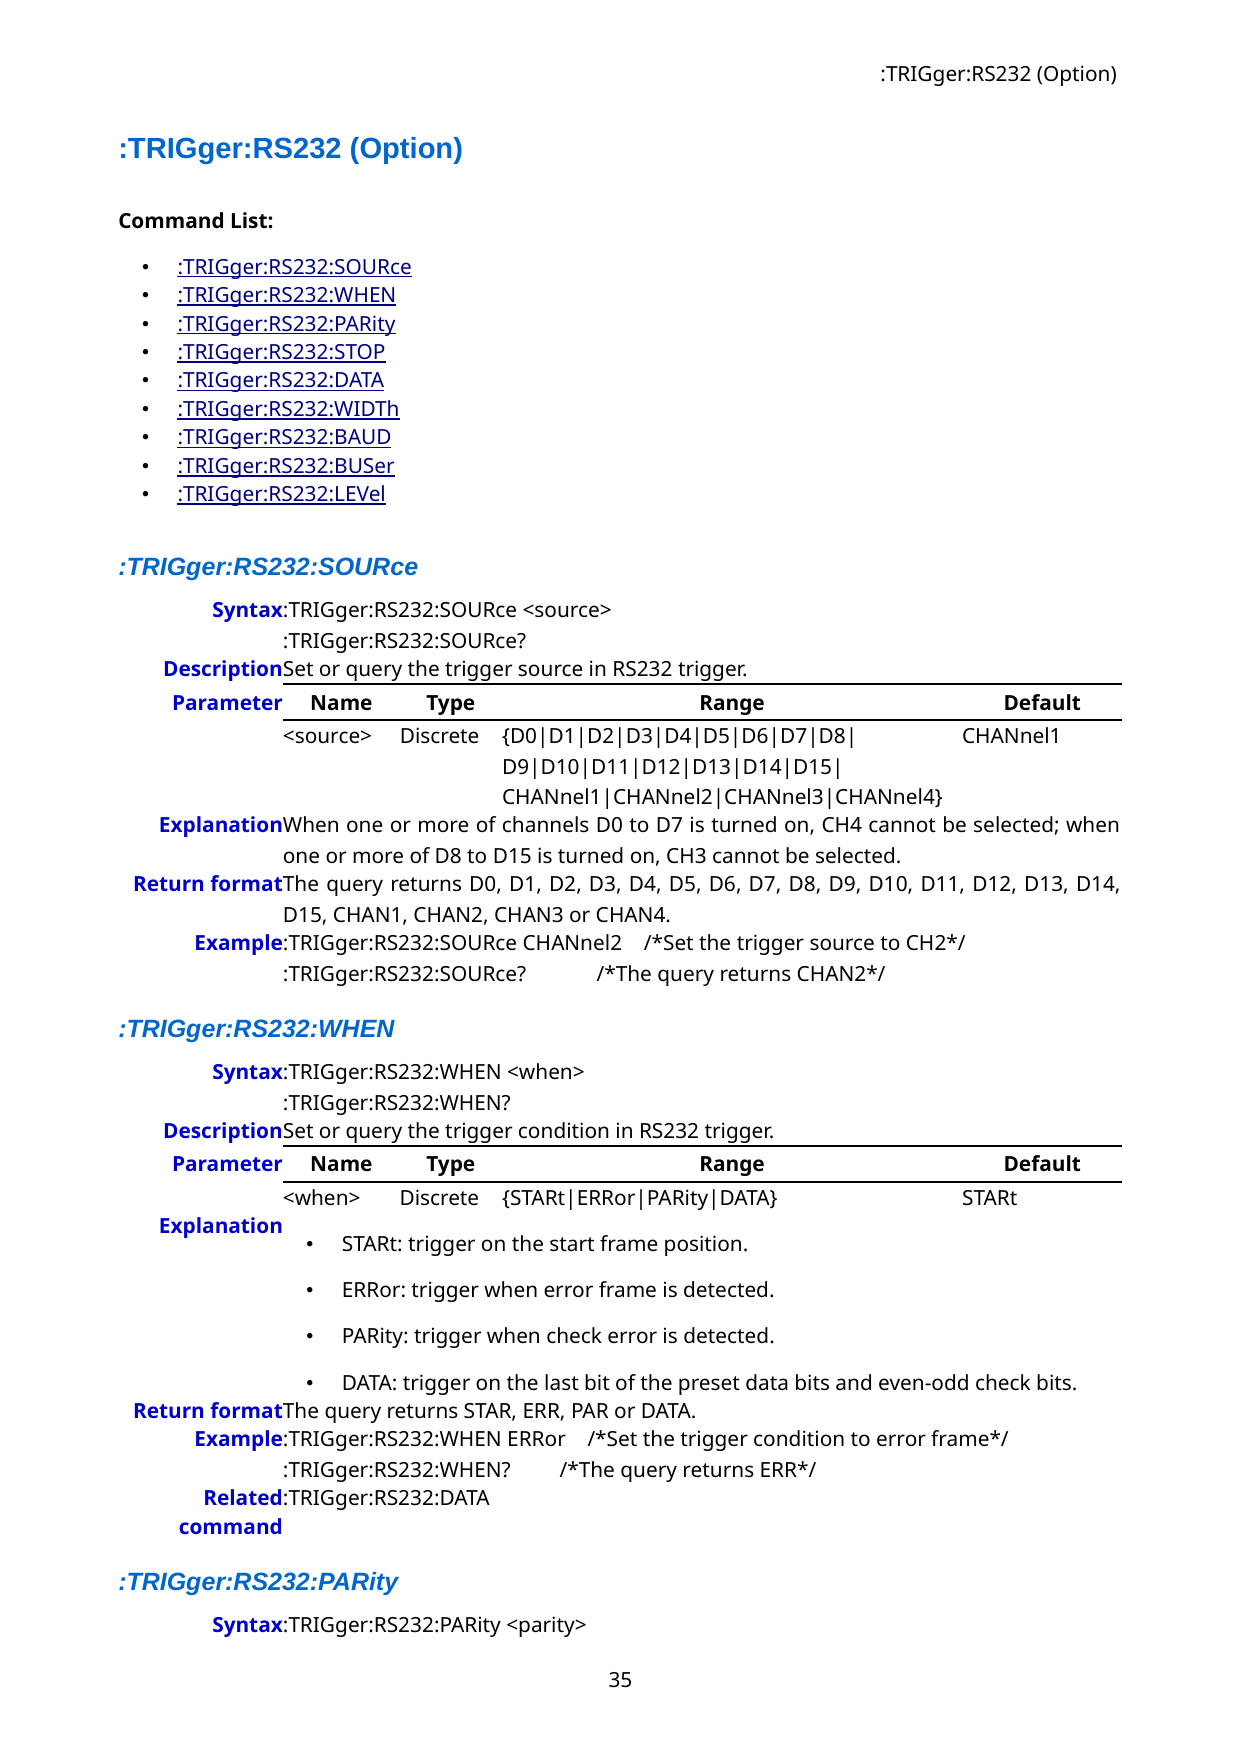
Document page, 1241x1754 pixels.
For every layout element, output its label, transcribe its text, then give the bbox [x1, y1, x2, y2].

table_cell Default [962, 685, 1122, 719]
table_cell Example [118, 928, 283, 987]
table_cell Explanation [118, 811, 283, 869]
table_cell <source> [283, 721, 399, 811]
table_cell Type [399, 685, 502, 719]
table_cell Return format [118, 1396, 283, 1424]
list :TRIGger:RS232:BUSer [142, 451, 1110, 479]
table_cell Return format [118, 870, 283, 928]
subtitle :TRIGger:RS232:PARity [118, 1567, 1122, 1596]
table_cell {STARt|ERRor|PARity|DATA} [502, 1183, 962, 1211]
table_cell Name [283, 685, 399, 719]
list :TRIGger:RS232:LEVel [142, 479, 1110, 508]
table_cell Example [118, 1425, 283, 1483]
table_cell The query returns D0, D1, D2, D3, D4, D5, D6, D7, D8, D9, D10, D11, D12, D13, D14, D15, CHAN1, CHAN2, CHAN3 or CHAN4. [283, 870, 1122, 928]
table_header :TRIGger:RS232:SOURce <source> :TRIGger:RS232:SOURce? [283, 596, 1122, 654]
table_cell Name [283, 1147, 399, 1181]
table_cell Default [962, 1147, 1122, 1181]
table_cell Parameter [118, 1145, 283, 1181]
list :TRIGger:RS232:DATA [142, 366, 1110, 394]
list :TRIGger:RS232:BAUD [142, 422, 1110, 451]
table_header :TRIGger:RS232:PARity <parity> :TRIGger:RS232:PARity? [283, 1610, 1122, 1642]
table_cell <when> [283, 1183, 399, 1211]
table_cell Type [399, 1147, 502, 1181]
table_header Syntax [118, 596, 283, 654]
table_cell [118, 1181, 283, 1211]
subtitle :TRIGger:RS232:WHEN [118, 1014, 1122, 1042]
list :TRIGger:RS232:WHEN [142, 280, 1110, 309]
table_cell :TRIGger:RS232:WHEN ERRor /*Set the trigger condition to error frame*/ :TRIGger:RS232:WHEN? /*The query returns ERR*/ [283, 1425, 1122, 1483]
subtitle :TRIGger:RS232 (Option) [118, 131, 1122, 165]
list :TRIGger:RS232:PARity [142, 309, 1110, 337]
table_cell Description [118, 1116, 283, 1144]
table_cell :TRIGger:RS232:SOURce CHANnel2 /*Set the trigger source to CH2*/ :TRIGger:RS232:SOURce? /*The query returns CHAN2*/ [283, 928, 1122, 987]
table_cell Range [502, 685, 962, 719]
table_cell {D0|D1|D2|D3|D4|D5|D6|D7|D8| D9|D10|D11|D12|D13|D14|D15| CHANnel1|CHANnel2|CHANnel3|CHANnel4} [502, 721, 962, 811]
table_cell The query returns STAR, ERR, PAR or DATA. [283, 1396, 1122, 1424]
table_header :TRIGger:RS232:WHEN <when> :TRIGger:RS232:WHEN? [283, 1057, 1122, 1116]
table_cell Related command [118, 1483, 283, 1540]
subtitle :TRIGger:RS232:SOURce [118, 552, 1122, 581]
table_cell Explanation [118, 1211, 283, 1396]
table_cell Parameter [118, 683, 283, 719]
text Command List: [118, 206, 1122, 234]
table_cell Set or query the trigger condition in RS232 trigger. [283, 1116, 1122, 1144]
table_cell [118, 719, 283, 811]
list :TRIGger:RS232:STOP [142, 337, 1110, 366]
table_cell Discrete [399, 1183, 502, 1211]
table_cell STARt: trigger on the start frame position. ERRor: trigger when error frame is detected. PARity: trigger when check error is detected. DATA: trigger on the last bit of the preset data bits and even-odd check bits. [283, 1211, 1122, 1396]
table_header Syntax [118, 1610, 283, 1642]
list :TRIGger:RS232:WIDTh [142, 394, 1110, 422]
list :TRIGger:RS232:SOURce [142, 252, 1110, 280]
table_cell Set or query the trigger source in RS232 trigger. [283, 655, 1122, 683]
table_cell Discrete [399, 721, 502, 811]
table_cell When one or more of channels D0 to D7 is turned on, CH4 cannot be selected; when one or more of D8 to D15 is turned on, CH3 cannot be selected. [283, 811, 1122, 869]
table_cell Description [118, 655, 283, 683]
table_cell Range [502, 1147, 962, 1181]
table_cell :TRIGger:RS232:DATA [283, 1483, 1122, 1540]
table_cell STARt [962, 1183, 1122, 1211]
table_cell CHANnel1 [962, 721, 1122, 811]
table_header Syntax [118, 1057, 283, 1116]
